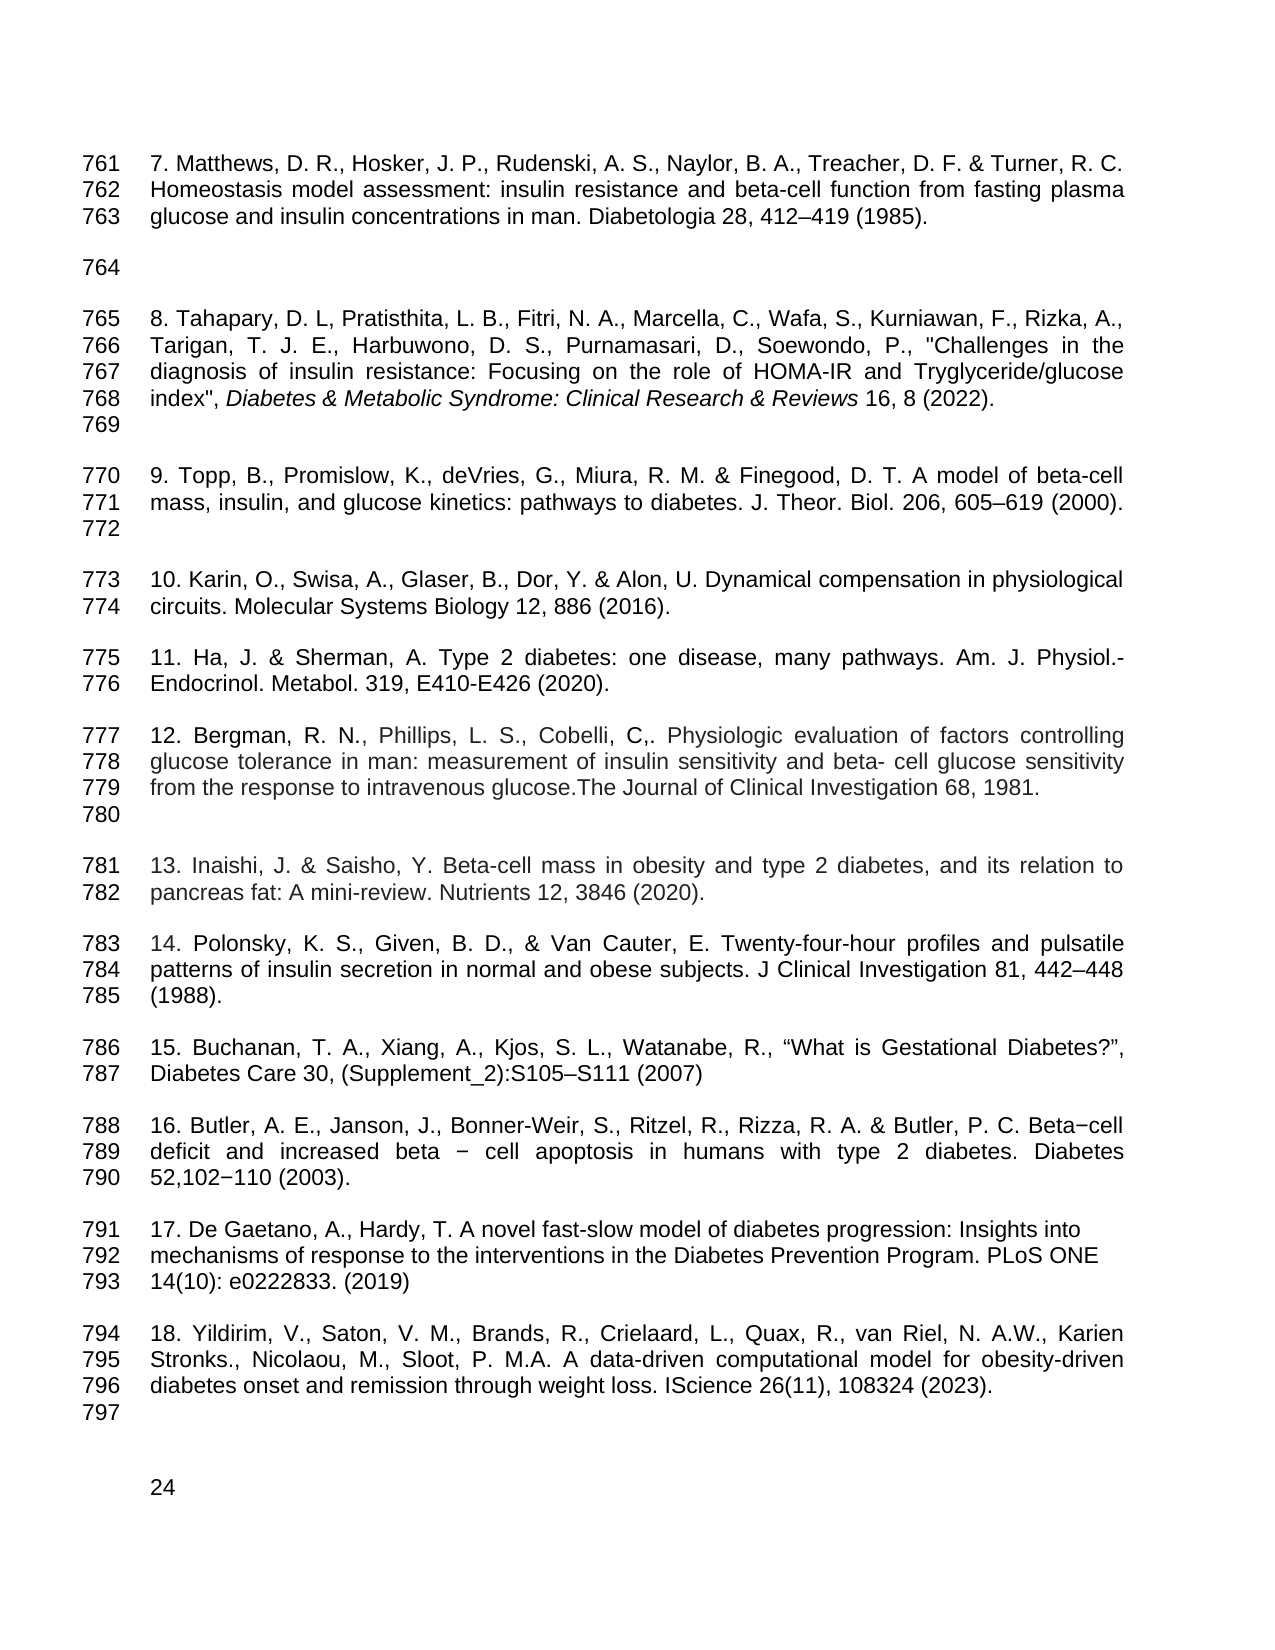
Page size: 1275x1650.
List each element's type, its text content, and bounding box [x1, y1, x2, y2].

text 9. Topp, B., Promislow, K., deVries, G., Miura, R. M. & Finegood, D. T. A model of beta-cell mass, insulin, and glucose kinetics: pathways to diabetes. J. Theor. Biol. 206, 605–619 (2000). [150, 462, 1125, 541]
text 15. Buchanan, T. A., Xiang, A., Kjos, S. L., Watanabe, R., “What is Gestational Diabetes?”, Diabetes Care 30, (Supplement_2):S105–S111 (2007) [150, 1034, 1125, 1087]
text 7. Matthews, D. R., Hosker, J. P., Rudenski, A. S., Naylor, B. A., Treacher, D. F. & Turner, R. C. Homeostasis model assessment: insulin resistance and beta-cell function from fasting plasma glucose and insulin concentrations in man. Diabetologia 28, 412–419 (1985). [150, 150, 1125, 229]
text 12. Bergman, R. N., Phillips, L. S., Cobelli, C,. Physiologic evaluation of factors controlling glucose tolerance in man: measurement of insulin sensitivity and beta- cell glucose sensitivity from the response to intravenous glucose.The Journal of Clinical Investigation 68, 1981. [150, 722, 1125, 827]
text 17. De Gaetano, A., Hardy, T. A novel fast-slow model of diabetes progression: Insights into mechanisms of response to the interventions in the Diabetes Prevention Program. PLoS ONE 14(10): e0222833. (2019) [150, 1216, 1125, 1295]
text 14. Polonsky, K. S., Given, B. D., & Van Cauter, E. Twenty-four-hour profiles and pulsatile patterns of insulin secretion in normal and obese subjects. J Clinical Investigation 81, 442–448 (1988). [150, 930, 1125, 1009]
text 11. Ha, J. & Sherman, A. Type 2 diabetes: one disease, many pathways. Am. J. Physiol.- Endocrinol. Metabol. 319, E410-E426 (2020). [150, 644, 1125, 697]
text 18. Yildirim, V., Saton, V. M., Brands, R., Crielaard, L., Quax, R., van Riel, N. A.W., Karien Stronks., Nicolaou, M., Sloot, P. M.A. A data-driven computational model for obesity-driven diabetes onset and remission through weight loss. IScience 26(11), 108324 (2023). [150, 1320, 1125, 1425]
text 16. Butler, A. E., Janson, J., Bonner-Weir, S., Ritzel, R., Rizza, R. A. & Butler, P. C. Beta−cell deficit and increased beta − cell apoptosis in humans with type 2 diabetes. Diabetes 52,102−110 (2003). [150, 1112, 1125, 1191]
text 10. Karin, O., Swisa, A., Glaser, B., Dor, Y. & Alon, U. Dynamical compensation in physiological circuits. Molecular Systems Biology 12, 886 (2016). [150, 566, 1125, 619]
text 13. Inaishi, J. & Saisho, Y. Beta-cell mass in obesity and type 2 diabetes, and its relation to pancreas fat: A mini-review. Nutrients 12, 3846 (2020). [150, 852, 1125, 905]
text 8. Tahapary, D. L, Pratisthita, L. B., Fitri, N. A., Marcella, C., Wafa, S., Kurniawan, F., Rizka, A., Tarigan, T. J. E., Harbuwono, D. S., Purnamasari, D., Soewondo, P., "Challenges in the diagnosis of insulin resistance: Focusing on the role of HOMA-IR and Tryglyceride/glucose index", Diabetes & Metabolic Syndrome: Clinical Research & Reviews 16, 8 (2022). [150, 305, 1125, 437]
